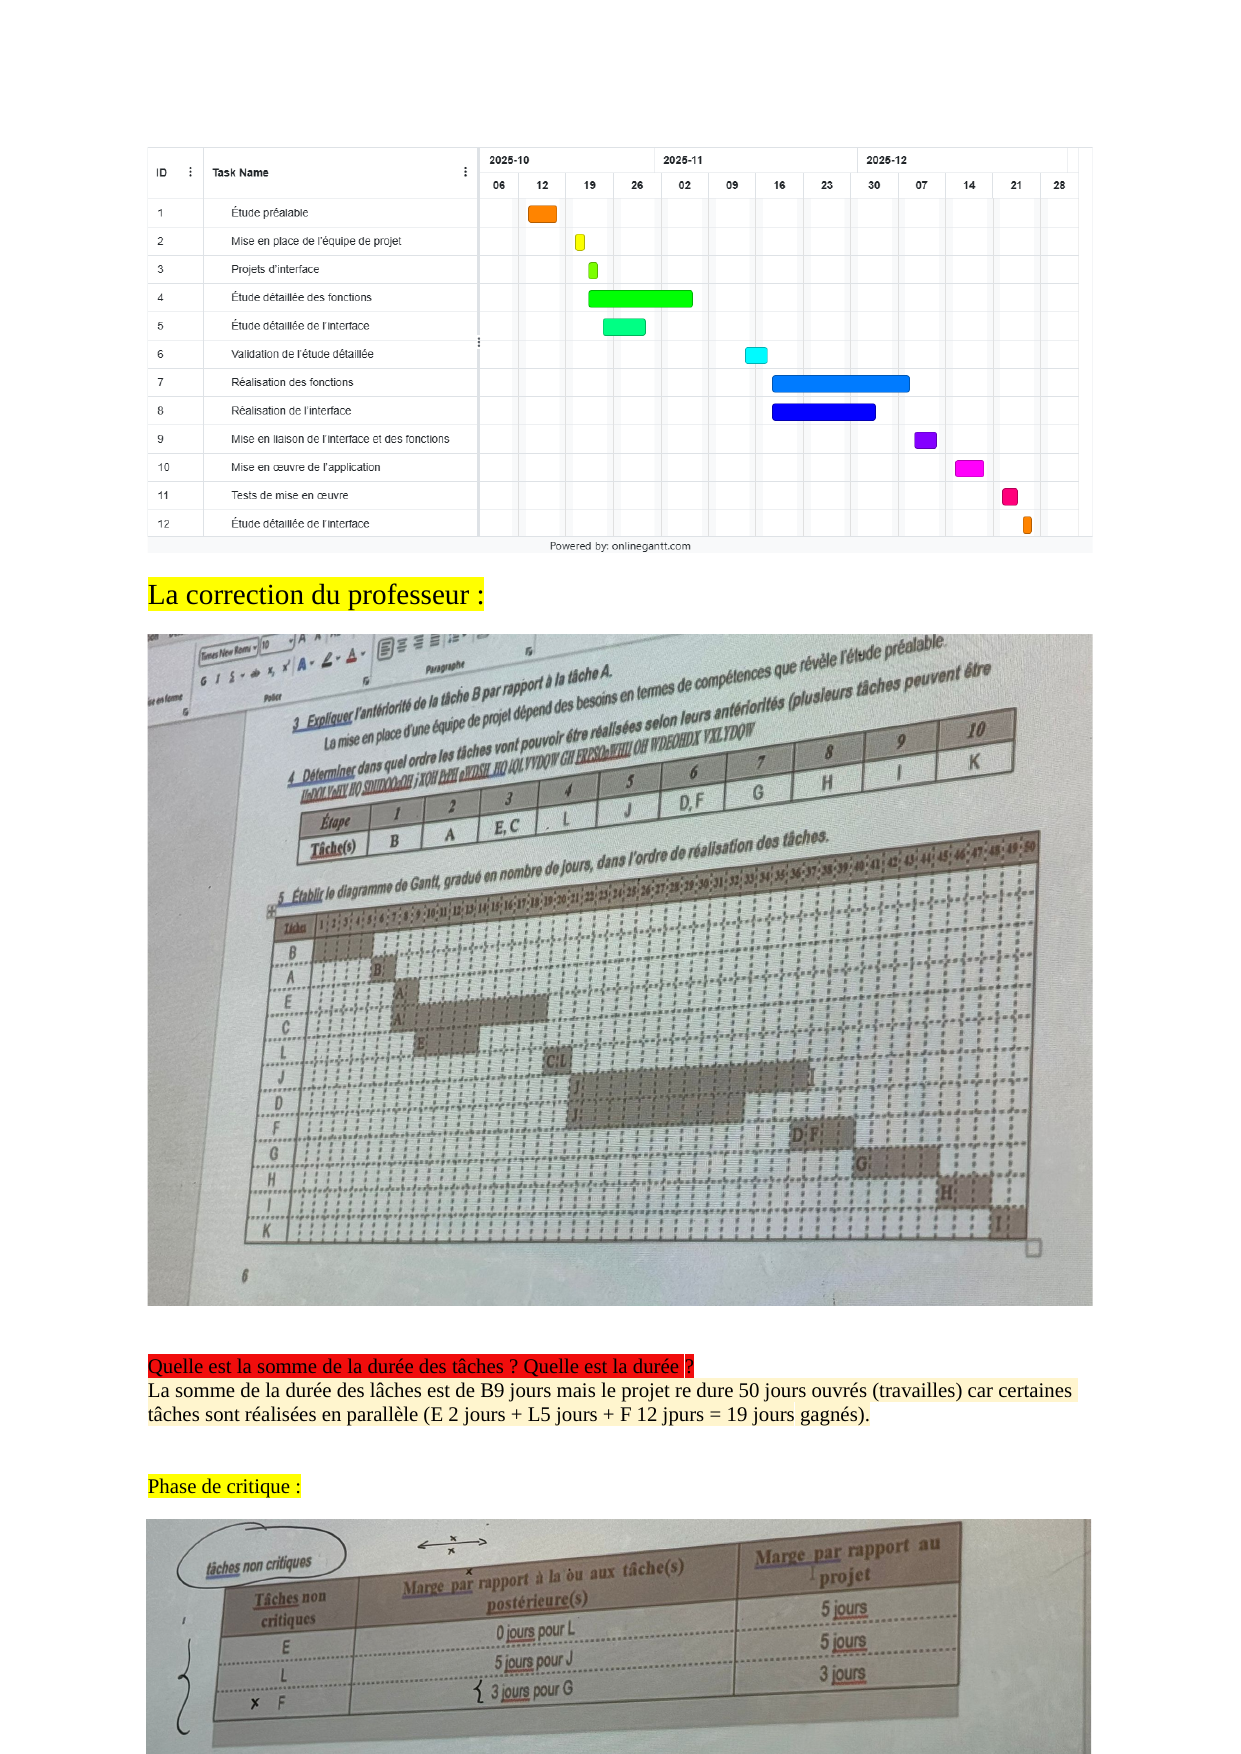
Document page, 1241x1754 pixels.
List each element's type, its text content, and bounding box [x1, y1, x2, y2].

picture [147, 147, 1093, 553]
text Phase de critique : [148, 1474, 1093, 1498]
text Quelle est la somme de la durée des tâches ? Quelle est la durée ? La somme de la durée des lâches est de B9 jours mais le projet re dure 50 jours ouvrés (travailles) car certaines tâches sont réalisées en parallèle (E 2 jours + L5 jours + F 12 jpurs = 19 jours gagnés). [148, 1354, 1093, 1426]
picture [147, 634, 1093, 1306]
picture [146, 1519, 1092, 1754]
text La correction du professeur : [148, 577, 1093, 611]
